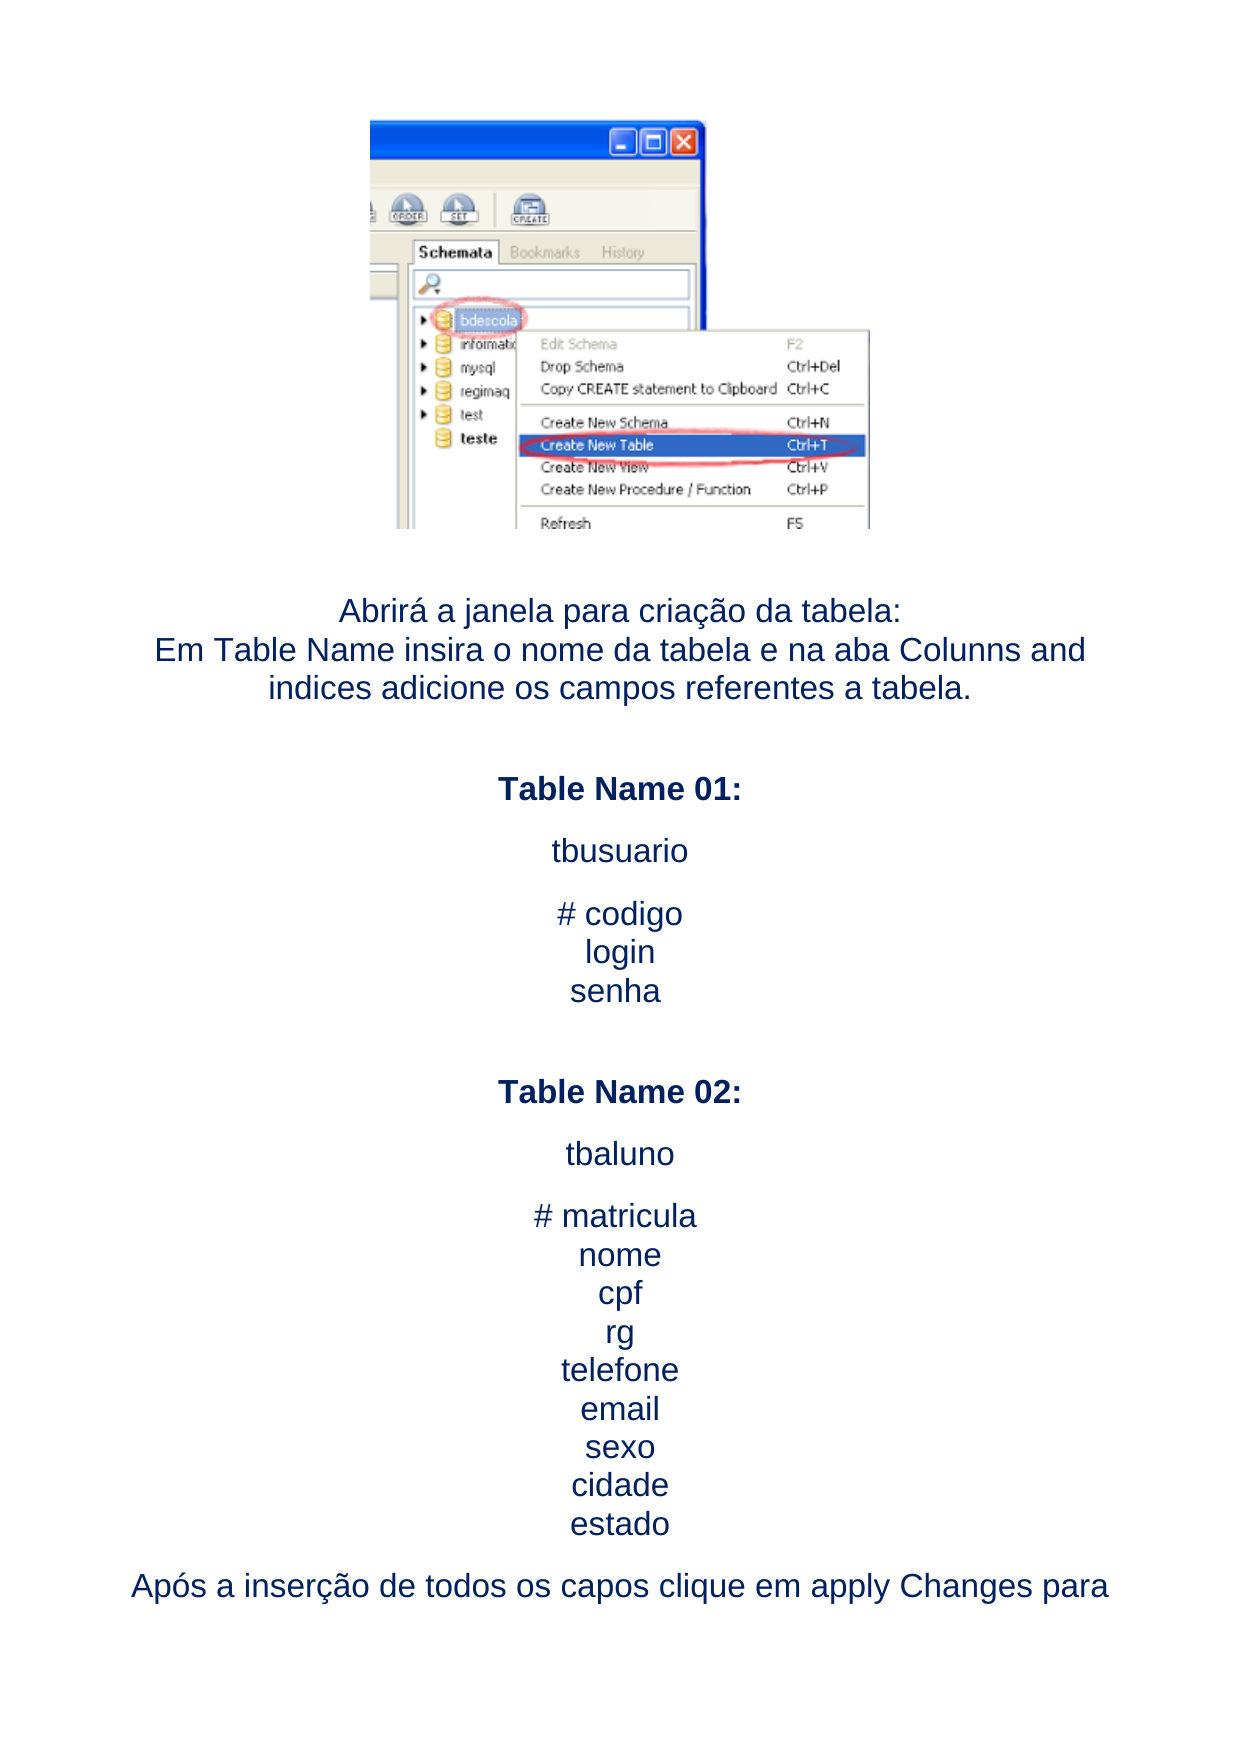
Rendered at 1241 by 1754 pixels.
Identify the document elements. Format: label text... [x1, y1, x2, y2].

text Abrirá a janela para criação da tabela: Em Table Name insira o nome da tabela e na aba Colunns and indices adicione os campos referentes a tabela. Table Name 01: tbusuario # codigo login senha Table Name 02: tbaluno # matricula nome cpf rg telefone email sexo cidade estado Após a inserção de todos os capos clique em apply Changes para [118, 529, 1122, 1605]
